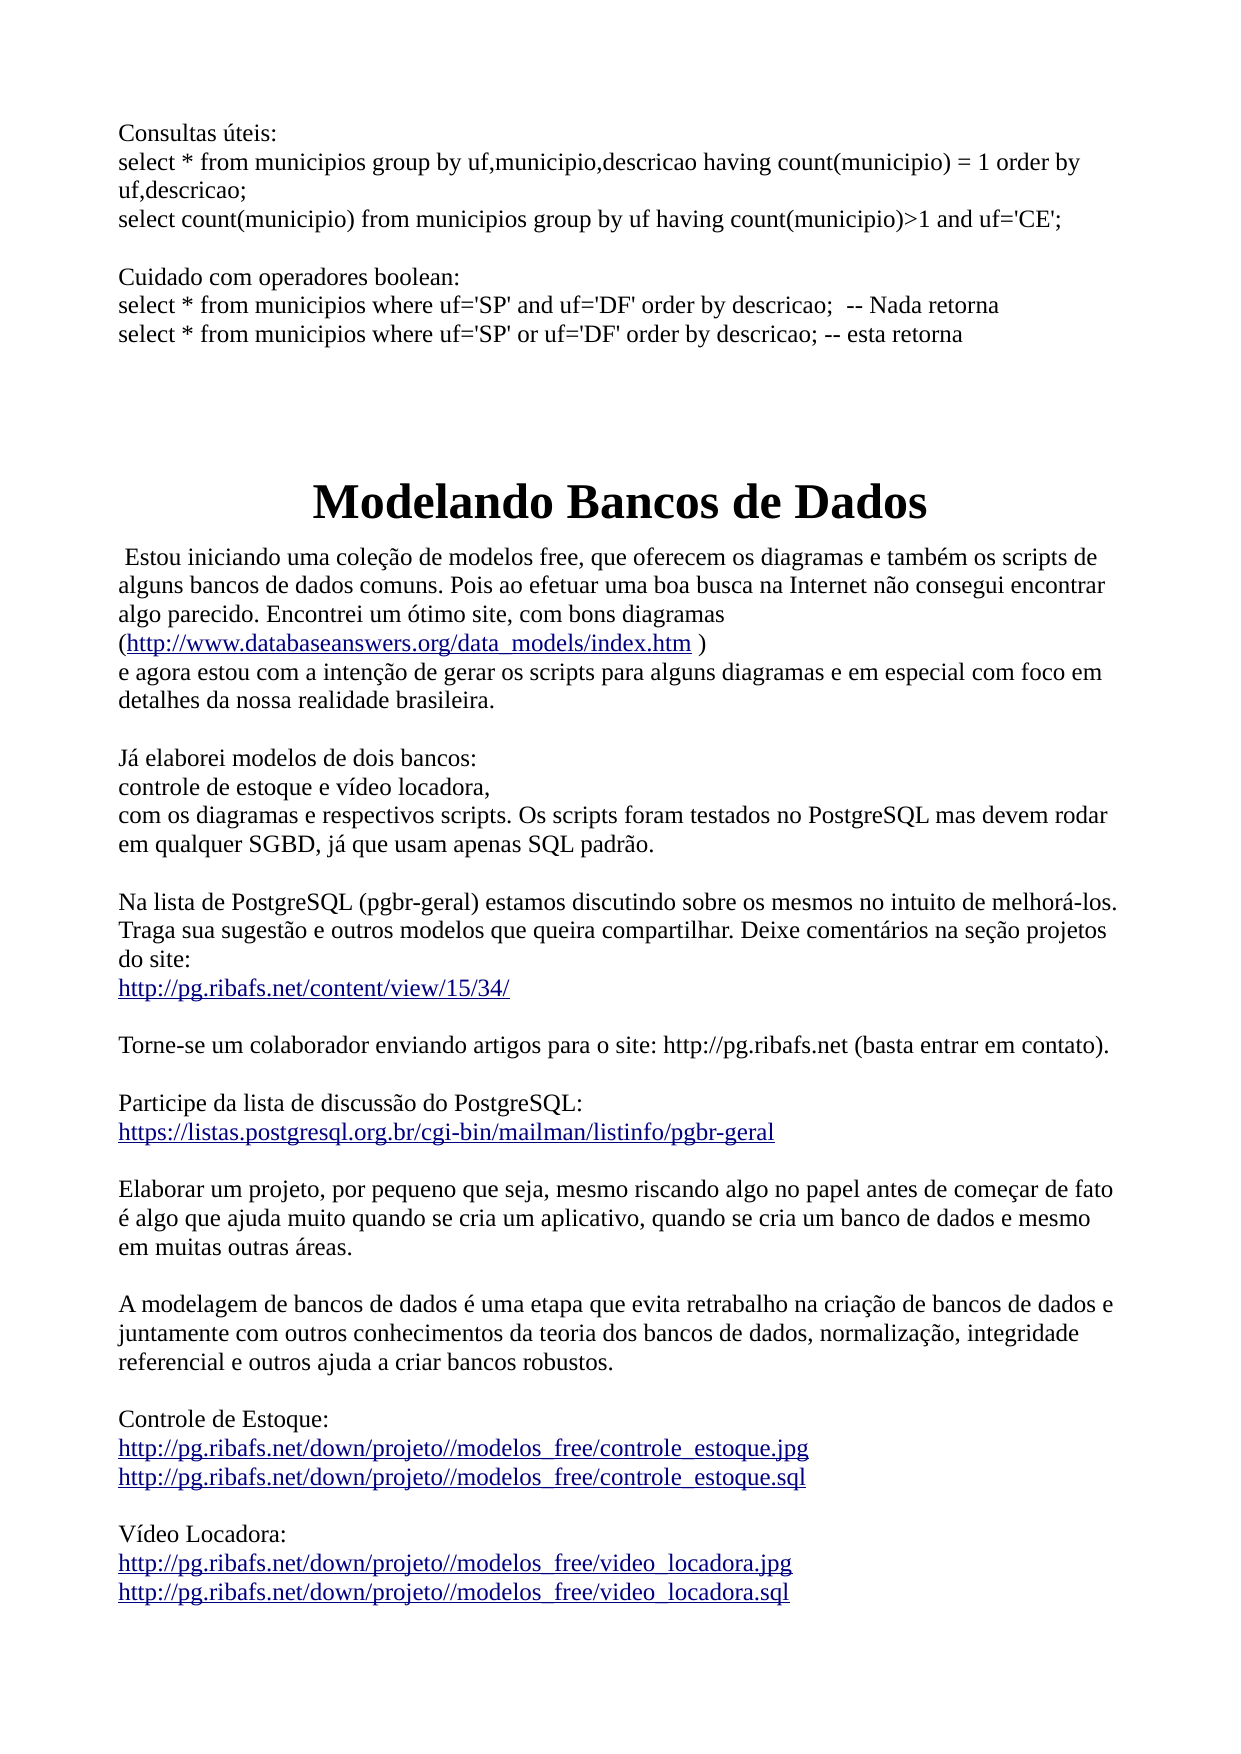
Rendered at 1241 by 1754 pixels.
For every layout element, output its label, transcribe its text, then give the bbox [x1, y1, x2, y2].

text Estou iniciando uma coleção de modelos free, que oferecem os diagramas e também os scripts de alguns bancos de dados comuns. Pois ao efetuar uma boa busca na Internet não consegui encontrar algo parecido. Encontrei um ótimo site, com bons diagramas (http://www.databaseanswers.org/data_models/index.htm ) e agora estou com a intenção de gerar os scripts para alguns diagramas e em especial com foco em detalhes da nossa realidade brasileira. Já elaborei modelos de dois bancos: controle de estoque e vídeo locadora, com os diagramas e respectivos scripts. Os scripts foram testados no PostgreSQL mas devem rodar em qualquer SGBD, já que usam apenas SQL padrão. Na lista de PostgreSQL (pgbr-geral) estamos discutindo sobre os mesmos no intuito de melhorá-los. Traga sua sugestão e outros modelos que queira compartilhar. Deixe comentários na seção projetos do site: http://pg.ribafs.net/content/view/15/34/ Torne-se um colaborador enviando artigos para o site: http://pg.ribafs.net (basta entrar em contato). Participe da lista de discussão do PostgreSQL: https://listas.postgresql.org.br/cgi-bin/mailman/listinfo/pgbr-geral Elaborar um projeto, por pequeno que seja, mesmo riscando algo no papel antes de começar de fato é algo que ajuda muito quando se cria um aplicativo, quando se cria um banco de dados e mesmo em muitas outras áreas. A modelagem de bancos de dados é uma etapa que evita retrabalho na criação de bancos de dados e juntamente com outros conhecimentos da teoria dos bancos de dados, normalização, integridade referencial e outros ajuda a criar bancos robustos. Controle de Estoque: http://pg.ribafs.net/down/projeto//modelos_free/controle_estoque.jpg http://pg.ribafs.net/down/projeto//modelos_free/controle_estoque.sql Vídeo Locadora: http://pg.ribafs.net/down/projeto//modelos_free/video_locadora.jpg http://pg.ribafs.net/down/projeto//modelos_free/video_locadora.sql [118, 542, 1122, 1606]
subtitle Modelando Bancos de Dados [118, 472, 1122, 529]
table_header [118, 1618, 1122, 1623]
text Consultas úteis: select * from municipios group by uf,municipio,descricao having count(municipio) = 1 order by uf,descricao; select count(municipio) from municipios group by uf having count(municipio)>1 and uf='CE'; Cuidado com operadores boolean: select * from municipios where uf='SP' and uf='DF' order by descricao; -- Nada retorna select * from municipios where uf='SP' or uf='DF' order by descricao; -- esta retorna [118, 118, 1122, 348]
